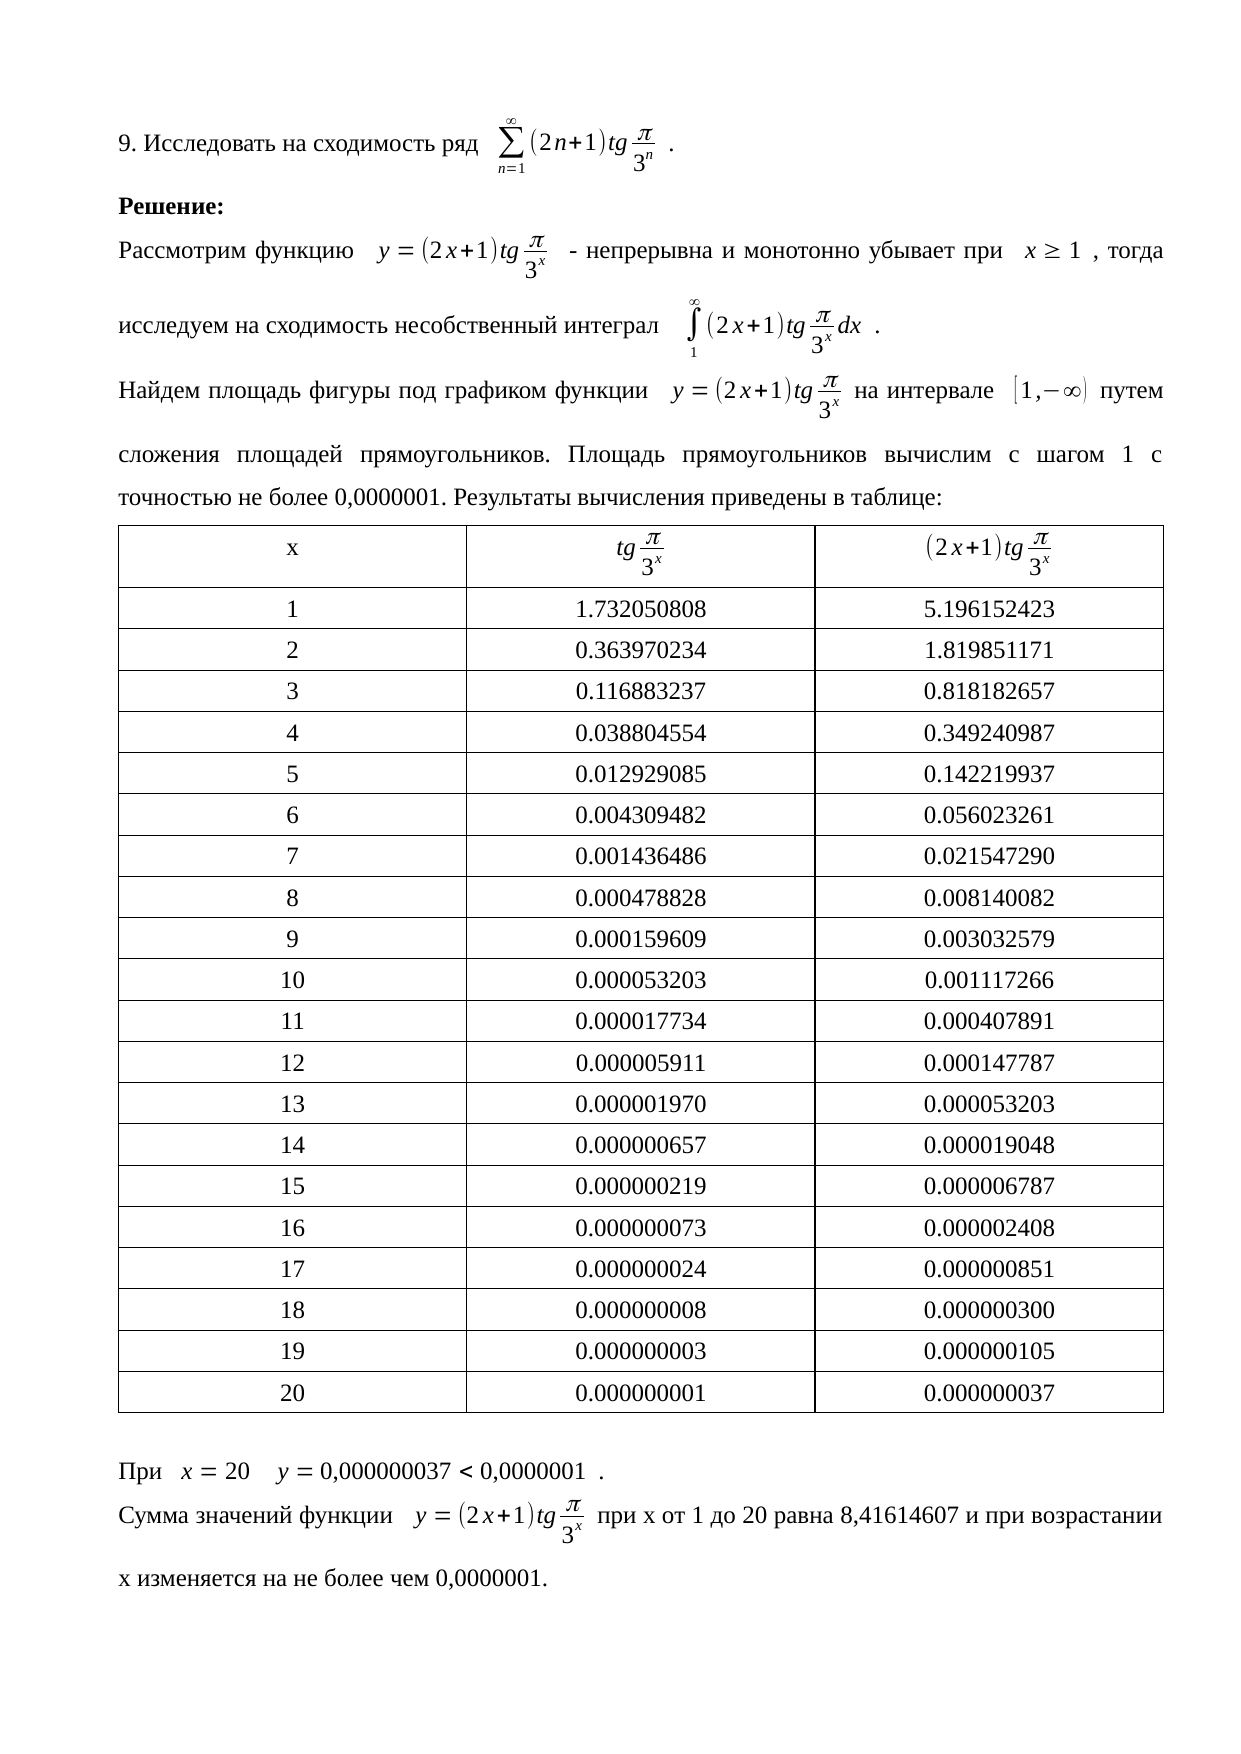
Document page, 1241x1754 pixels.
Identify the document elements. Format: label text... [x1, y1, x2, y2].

table_cell 0,000000024 [467, 1248, 814, 1288]
table_cell 0,116883237 [467, 671, 814, 711]
table_cell 1,819851171 [816, 629, 1163, 669]
table_cell 4 [119, 712, 466, 752]
table_cell 0,000000219 [467, 1166, 814, 1206]
table_cell 0,000017734 [467, 1001, 814, 1041]
table_cell 0,000000003 [467, 1331, 814, 1371]
table_cell 8 [119, 877, 466, 917]
table_cell 0,000006787 [816, 1166, 1163, 1206]
table_cell 0,000000851 [816, 1248, 1163, 1288]
text Сумма значений функции при х от 1 до 20 равна 8,41614607 и при возрастании х изменяется на не более чем 0,0000001. [118, 1499, 1163, 1592]
table_cell 0,008140082 [816, 877, 1163, 917]
table_cell 0,000053203 [816, 1083, 1163, 1123]
table_header x [119, 526, 466, 587]
table_cell 10 [119, 959, 466, 999]
table_cell 0,000478828 [467, 877, 814, 917]
text 9. Исследовать на сходимость ряд . [118, 118, 1163, 177]
table_cell 20 [119, 1372, 466, 1412]
table_cell 0,000000300 [816, 1289, 1163, 1329]
table_cell 12 [119, 1042, 466, 1082]
table_cell 0,000000105 [816, 1331, 1163, 1371]
table_cell 5,196152423 [816, 588, 1163, 628]
table_cell 0,012929085 [467, 753, 814, 793]
table_cell 0,001117266 [816, 959, 1163, 999]
table_cell 0,000147787 [816, 1042, 1163, 1082]
table_cell 0,363970234 [467, 629, 814, 669]
text Решение: [118, 191, 1163, 220]
table_cell 0,000005911 [467, 1042, 814, 1082]
table_header [816, 526, 1163, 587]
table_cell 0,000053203 [467, 959, 814, 999]
table_cell 14 [119, 1124, 466, 1164]
table_cell 0,000000001 [467, 1372, 814, 1412]
table_cell 19 [119, 1331, 466, 1371]
table_cell 0,142219937 [816, 753, 1163, 793]
table_cell 2 [119, 629, 466, 669]
table_cell 9 [119, 918, 466, 958]
table_cell 0,000000073 [467, 1207, 814, 1247]
table_cell 0,000159609 [467, 918, 814, 958]
table_cell 17 [119, 1248, 466, 1288]
table_cell 3 [119, 671, 466, 711]
table_cell 0,818182657 [816, 671, 1163, 711]
table_cell 0,038804554 [467, 712, 814, 752]
table_cell 11 [119, 1001, 466, 1041]
table_cell 6 [119, 794, 466, 834]
text При . [118, 1456, 1163, 1485]
table_cell 0,000001970 [467, 1083, 814, 1123]
table_cell 13 [119, 1083, 466, 1123]
table_cell 0,001436486 [467, 836, 814, 876]
table_cell 0,349240987 [816, 712, 1163, 752]
table_cell 0,056023261 [816, 794, 1163, 834]
table_cell 0,000019048 [816, 1124, 1163, 1164]
text Рассмотрим функцию - непрерывна и монотонно убывает при , тогда исследуем на сходимость несобственный интеграл . [118, 234, 1163, 360]
table_cell 0,000002408 [816, 1207, 1163, 1247]
table_cell 1,732050808 [467, 588, 814, 628]
table_cell 1 [119, 588, 466, 628]
text Найдем площадь фигуры под графиком функции на интервале путем сложения площадей прямоугольников. Площадь прямоугольников вычислим с шагом 1 с точностью не более 0,0000001. Результаты вычисления приведены в таблице: [118, 374, 1163, 511]
table_cell 18 [119, 1289, 466, 1329]
table_cell 0,021547290 [816, 836, 1163, 876]
table_cell 0,003032579 [816, 918, 1163, 958]
table_cell 15 [119, 1166, 466, 1206]
table_cell 0,000000037 [816, 1372, 1163, 1412]
table_cell 5 [119, 753, 466, 793]
table_cell 0,000407891 [816, 1001, 1163, 1041]
table_cell 0,000000657 [467, 1124, 814, 1164]
table_cell 16 [119, 1207, 466, 1247]
table_cell 7 [119, 836, 466, 876]
table_header [467, 526, 814, 587]
table_cell 0,004309482 [467, 794, 814, 834]
table_cell 0,000000008 [467, 1289, 814, 1329]
